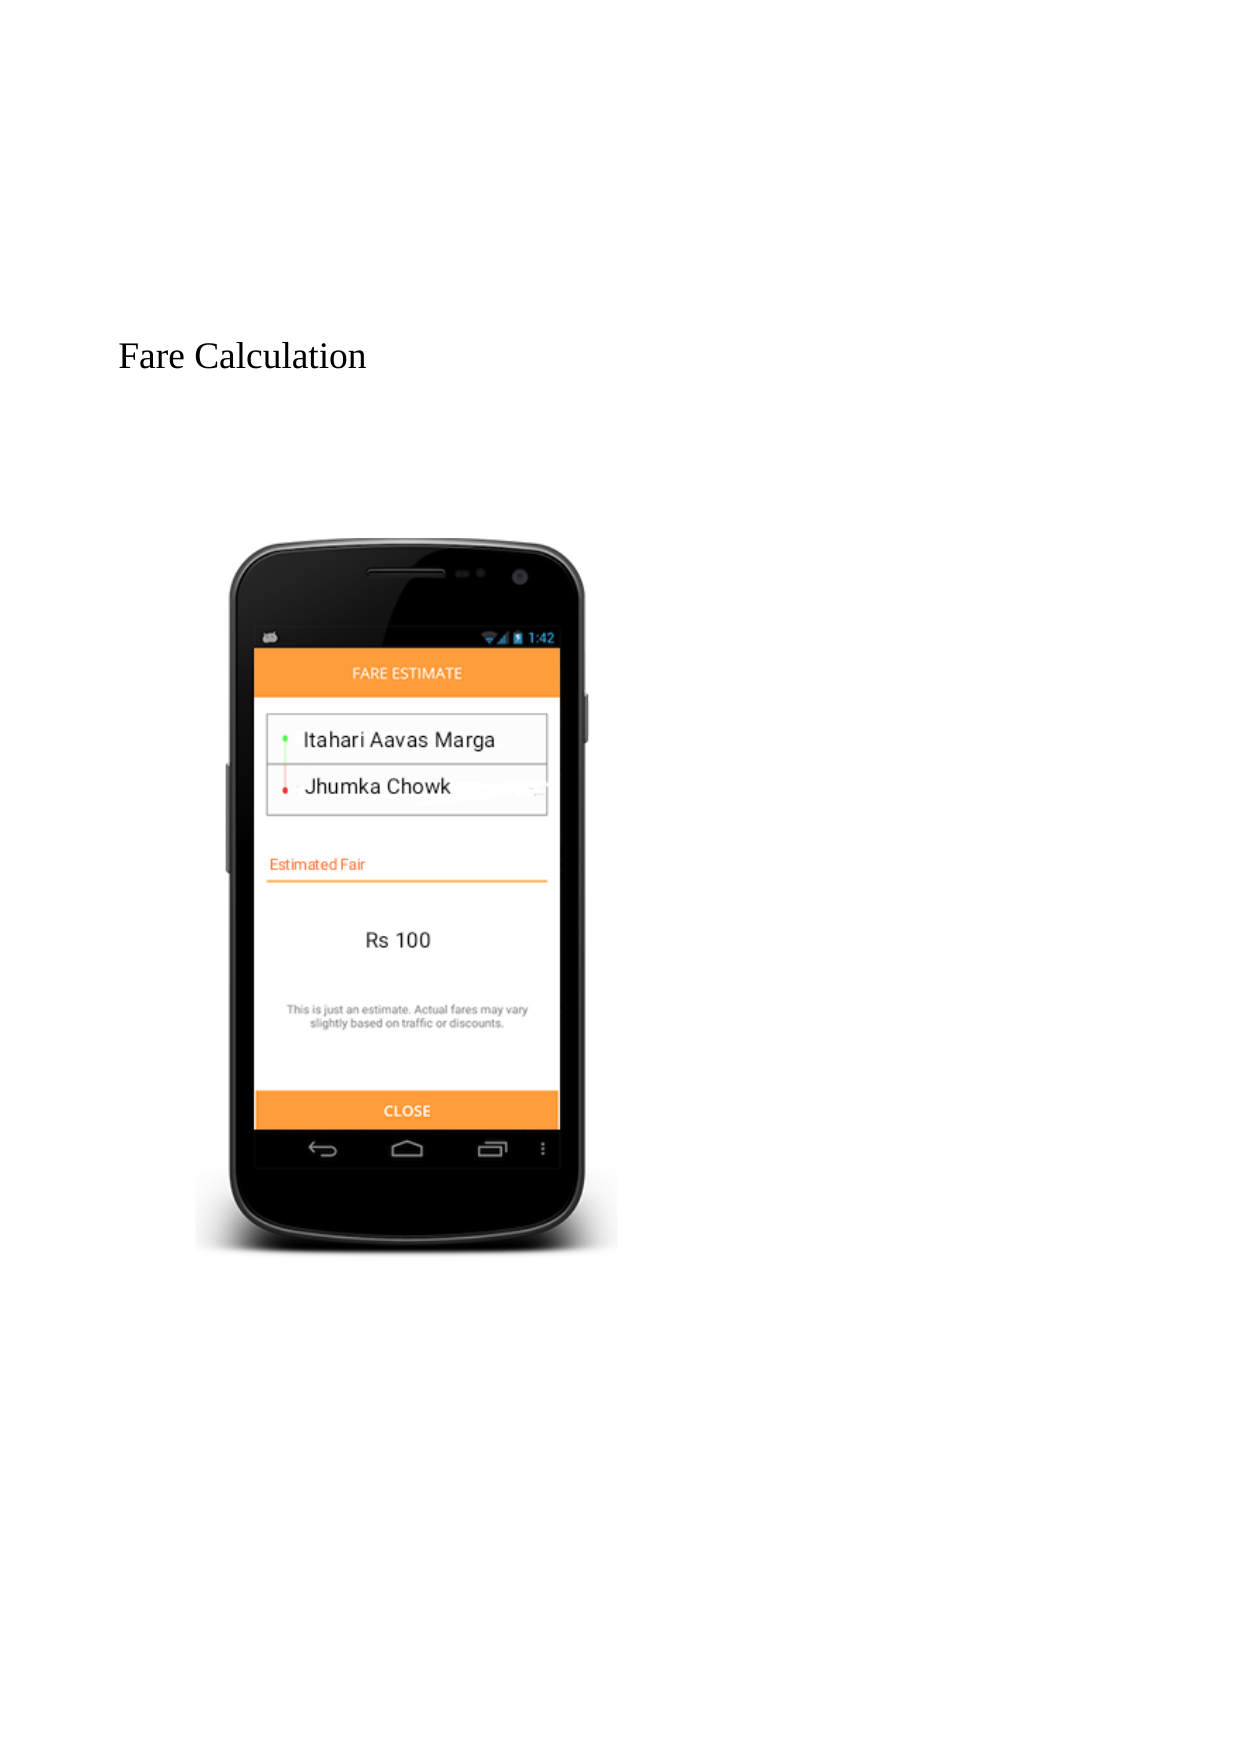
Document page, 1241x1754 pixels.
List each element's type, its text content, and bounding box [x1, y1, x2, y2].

text Fare Calculation [118, 334, 1122, 377]
picture [195, 538, 618, 1261]
